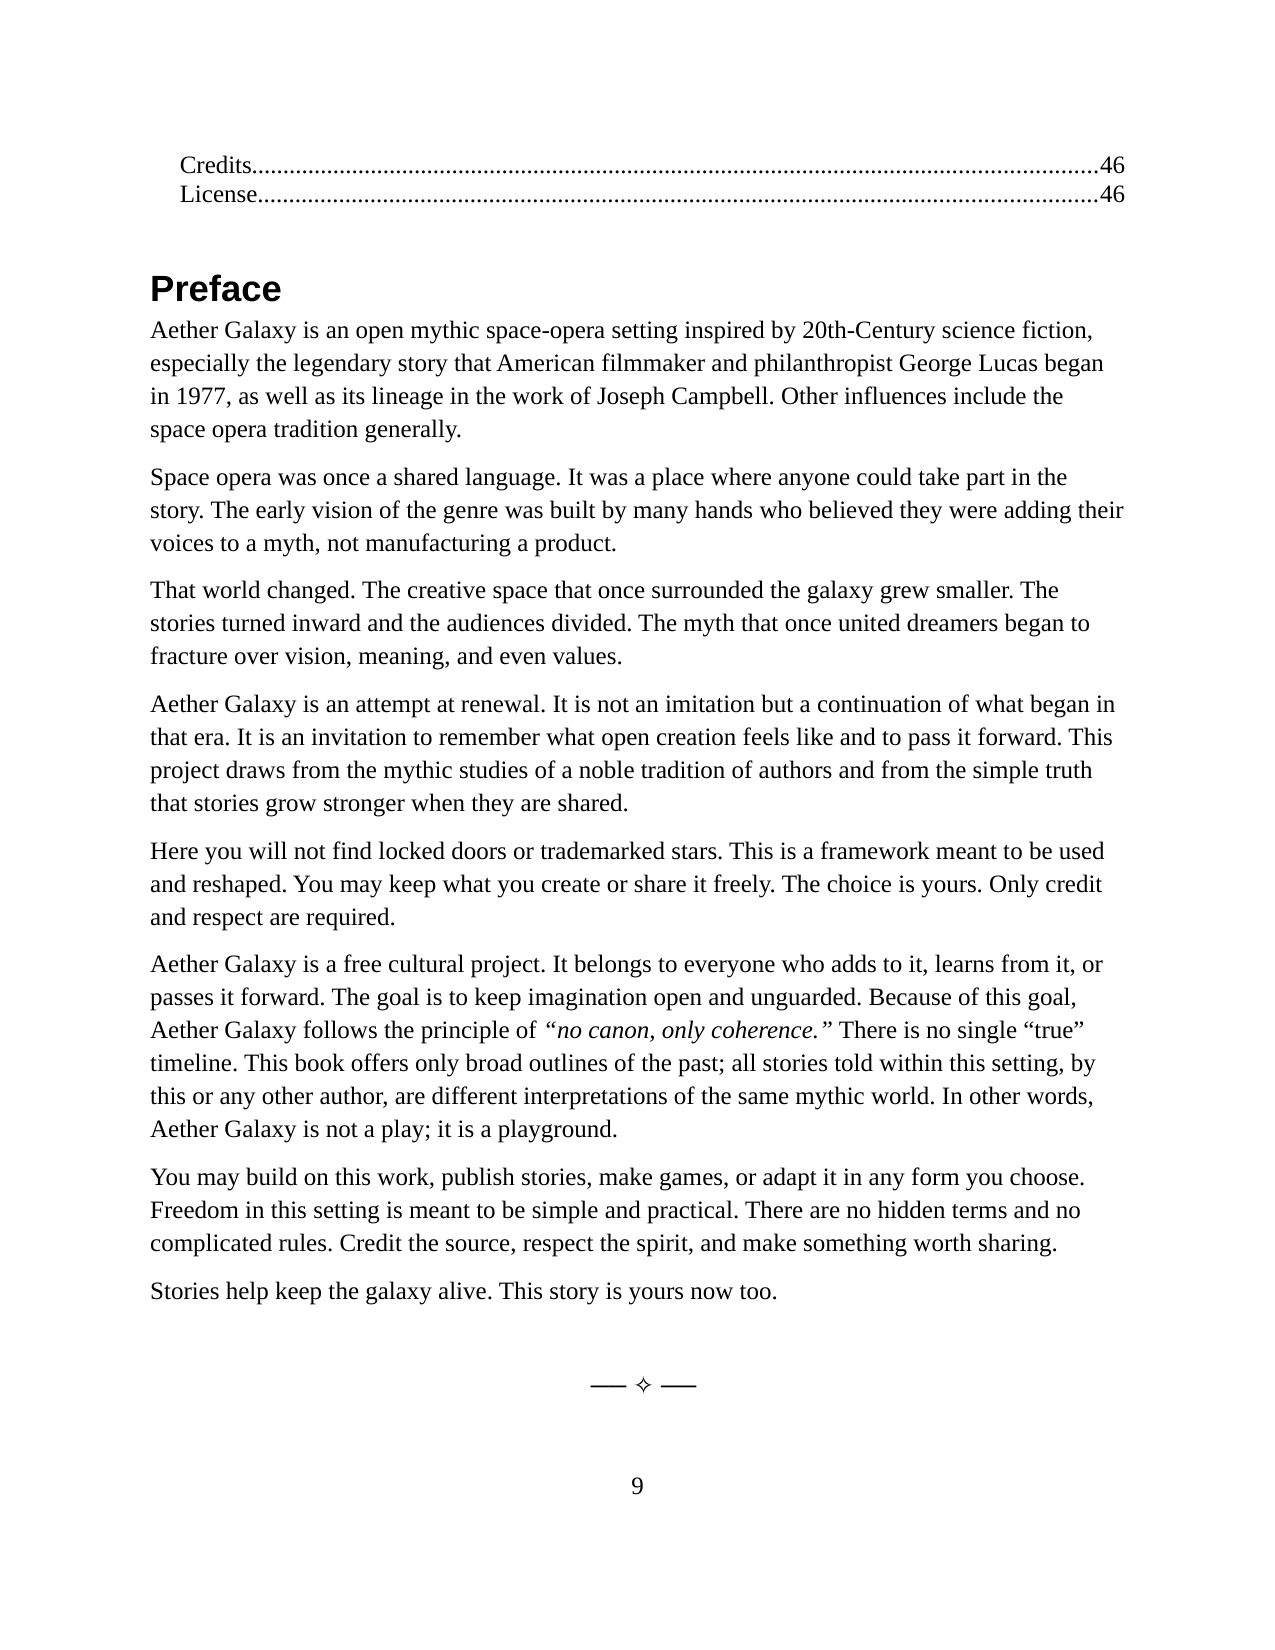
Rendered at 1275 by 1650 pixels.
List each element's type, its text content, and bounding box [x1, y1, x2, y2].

text You may build on this work, publish stories, make games, or adapt it in any form you choose. Freedom in this setting is meant to be simple and practical. There are no hidden terms and no complicated rules. Credit the source, respect the spirit, and make something worth sharing. [150, 1162, 1125, 1257]
text Aether Galaxy is an attempt at renewal. It is not an imitation but a continuation of what began in that era. It is an invitation to remember what open creation feels like and to pass it forward. This project draws from the mythic studies of a noble tradition of authors and from the simple truth that stories grow stronger when they are shared. [150, 689, 1125, 817]
text ── ✧ ── [162, 1371, 1125, 1400]
text Aether Galaxy is a free cultural project. It belongs to everyone who adds to it, learns from it, or passes it forward. The goal is to keep imagination open and unguarded. Because of this goal, Aether Galaxy follows the principle of “no canon, only coherence.” There is no single “true” timeline. This book offers only broad outlines of the past; all stories told within this setting, by this or any other author, are different interpretations of the same mythic world. In other words, Aether Galaxy is not a play; it is a playground. [150, 949, 1125, 1143]
text License 46 [179, 179, 1125, 207]
text Space opera was once a shared language. It was a place where anyone could take part in the story. The early vision of the genre was built by many hands who believed they were adding their voices to a myth, not manufacturing a product. [150, 462, 1125, 557]
text Stories help keep the galaxy alive. This story is yours now too. [150, 1276, 1125, 1304]
text That world changed. The creative space that once surrounded the galaxy grew smaller. The stories turned inward and the audiences divided. The myth that once united dreamers began to fracture over vision, meaning, and even values. [150, 575, 1125, 670]
text Aether Galaxy is an open mythic space-opera setting inspired by 20th-Century science fiction, especially the legendary story that American filmmaker and philanthropist George Lucas began in 1977, as well as its lineage in the work of Joseph Campbell. Other influences include the space opera tradition generally. [150, 315, 1125, 443]
text Here you will not find locked doors or trademarked stars. This is a framework meant to be used and reshaped. You may keep what you create or share it freely. The choice is yours. Only credit and respect are required. [150, 836, 1125, 931]
subtitle Preface [150, 267, 1125, 309]
text Credits 46 [179, 150, 1125, 179]
